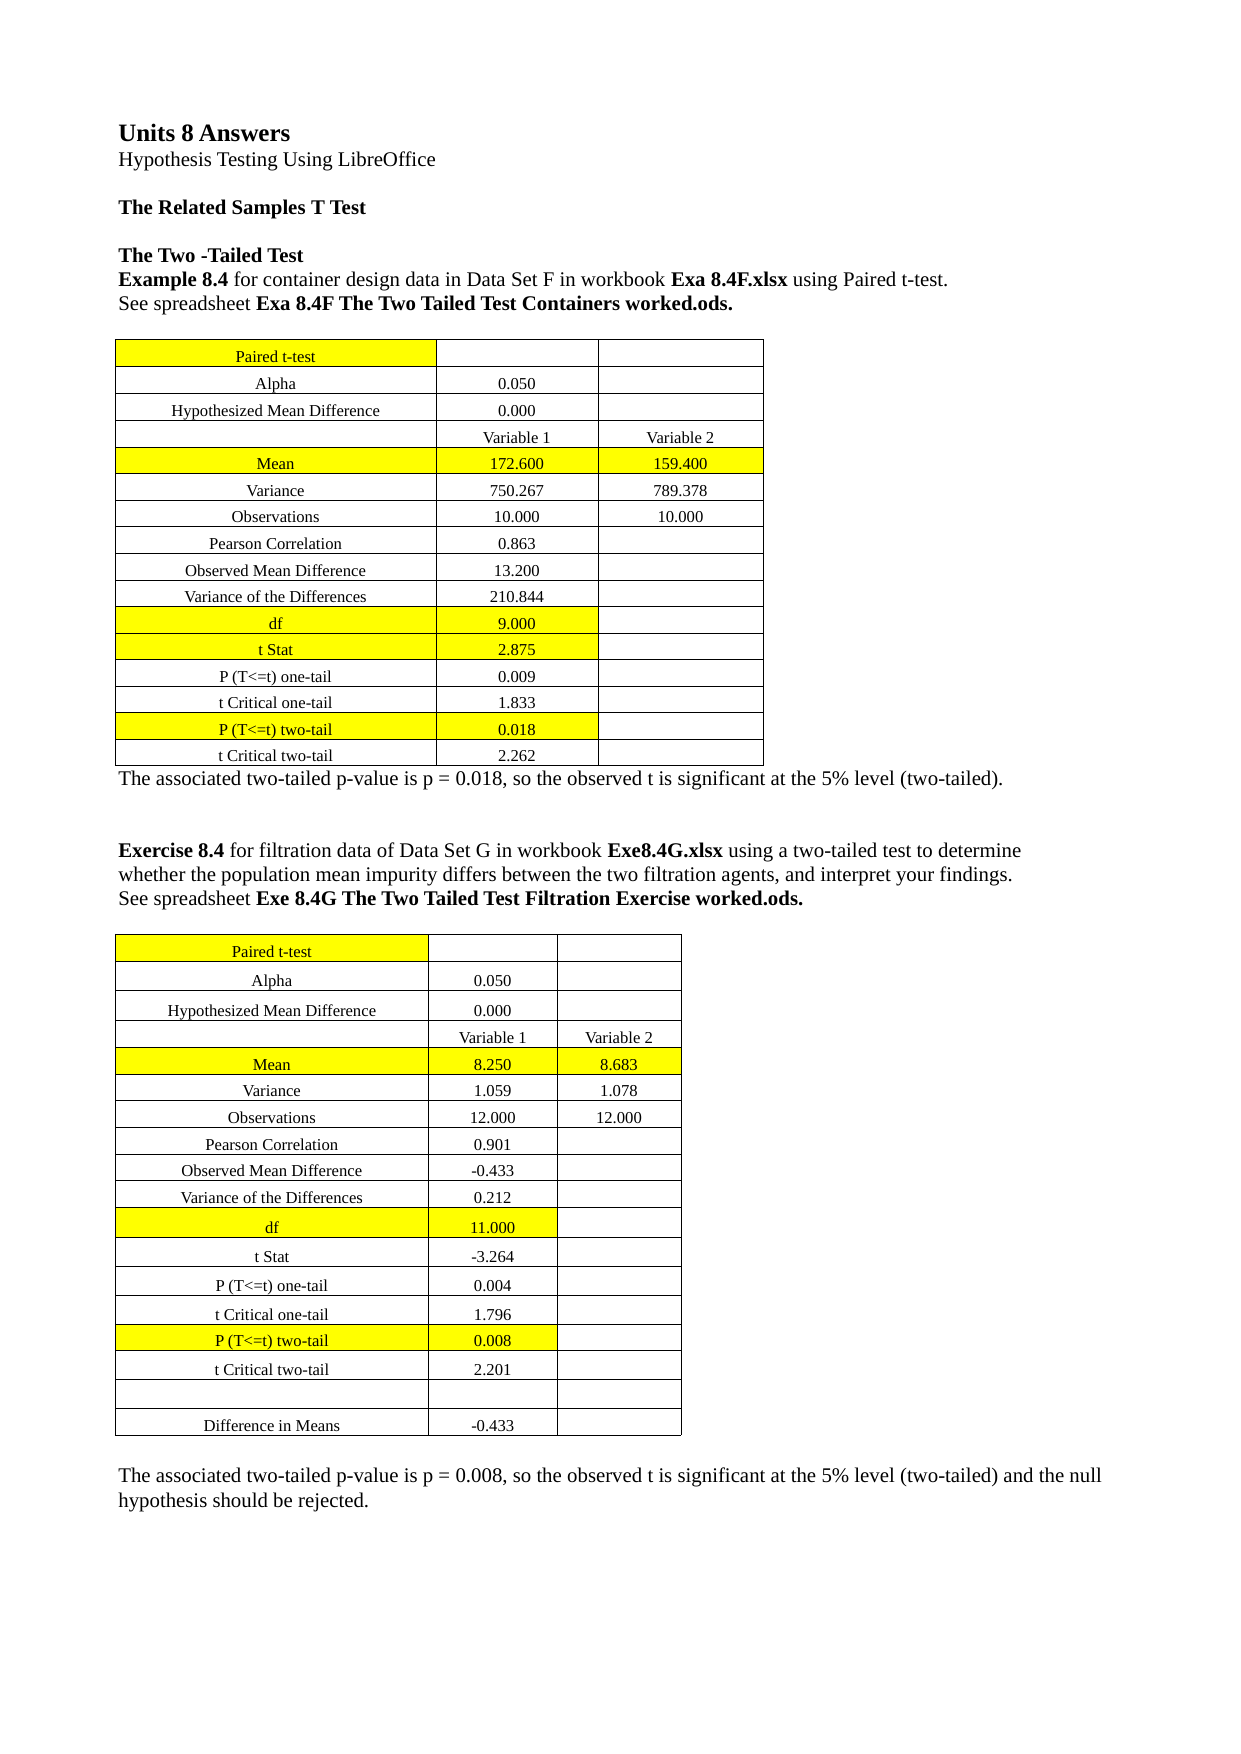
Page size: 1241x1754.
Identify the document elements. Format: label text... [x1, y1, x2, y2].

table_cell 0.004 [429, 1267, 557, 1295]
table_cell 172.600 [437, 448, 598, 473]
text The associated two-tailed p-value is p = 0.018, so the observed t is significant at the 5% level (two-tailed). [118, 766, 1122, 789]
table_cell 10.000 [599, 501, 763, 526]
table_cell [599, 740, 763, 765]
text The Related Samples t Test [118, 195, 1122, 219]
table_cell [116, 1021, 428, 1047]
table_cell Variable 1 [437, 421, 598, 447]
table_cell [599, 634, 763, 659]
table_header [599, 340, 763, 366]
table_cell t Critical one-tail [116, 1296, 428, 1323]
table_cell Variable 2 [558, 1021, 681, 1047]
table_cell t Stat [116, 1238, 428, 1266]
table_cell 0.009 [437, 660, 598, 686]
table_cell 0.000 [437, 394, 598, 419]
table_cell 0.050 [437, 367, 598, 393]
table_cell Mean [116, 448, 436, 473]
table_cell 0.050 [429, 962, 557, 990]
table_cell [558, 1351, 681, 1379]
table_cell 1.796 [429, 1296, 557, 1323]
table_header Paired t-test [116, 340, 436, 366]
table_cell [558, 962, 681, 990]
text Example 8.4 for container design data in Data Set F in workbook Exa 8.4F.xlsx using Paired t-test. [118, 267, 1122, 291]
table_cell t Stat [116, 634, 436, 659]
table_cell P (T<=t) one-tail [116, 1267, 428, 1295]
table_cell Observed Mean Difference [116, 554, 436, 579]
table_cell Mean [116, 1048, 428, 1074]
table_cell 0.018 [437, 713, 598, 739]
table_cell Difference in Means [116, 1409, 428, 1434]
table_cell t Critical two-tail [116, 740, 436, 765]
table_cell [599, 527, 763, 553]
text See spreadsheet Exa 8.4F The Two Tailed Test Containers worked.ods. [118, 291, 1122, 315]
table_cell Hypothesized Mean Difference [116, 394, 436, 419]
table_cell df [116, 1208, 428, 1237]
table_cell 8.683 [558, 1048, 681, 1074]
table_cell [558, 991, 681, 1020]
table_cell [599, 660, 763, 686]
table_cell 8.250 [429, 1048, 557, 1074]
table_cell Variable 1 [429, 1021, 557, 1047]
text Hypothesis Testing Using LibreOffice [118, 147, 1122, 171]
table_cell Alpha [116, 962, 428, 990]
table_cell 11.000 [429, 1208, 557, 1237]
table_cell [599, 394, 763, 419]
table_cell [558, 1409, 681, 1434]
table_cell 0.901 [429, 1128, 557, 1154]
table_cell P (T<=t) two-tail [116, 713, 436, 739]
table_cell [599, 554, 763, 579]
table_cell 2.262 [437, 740, 598, 765]
table_cell Variance [116, 474, 436, 500]
text Units 8 Answers [118, 118, 1122, 147]
table_cell t Critical one-tail [116, 687, 436, 712]
table_cell [599, 581, 763, 606]
table_cell 0.000 [429, 991, 557, 1020]
text See spreadsheet Exe 8.4G The Two Tailed Test Filtration Exercise worked.ods. [118, 886, 1122, 910]
table_cell [599, 713, 763, 739]
table_cell Observations [116, 501, 436, 526]
table_cell 0.008 [429, 1325, 557, 1350]
table_cell [558, 1208, 681, 1237]
table_header [429, 935, 557, 961]
table_header [437, 340, 598, 366]
table_cell Pearson Correlation [116, 527, 436, 553]
table_cell 1.833 [437, 687, 598, 712]
table_cell 1.059 [429, 1075, 557, 1100]
table_cell [558, 1296, 681, 1323]
table_cell P (T<=t) one-tail [116, 660, 436, 686]
table_cell [558, 1325, 681, 1350]
table_cell 9.000 [437, 607, 598, 633]
table_cell 210.844 [437, 581, 598, 606]
table_cell 2.201 [429, 1351, 557, 1379]
table_cell 13.200 [437, 554, 598, 579]
text The associated two-tailed p-value is p = 0.008, so the observed t is significant at the 5% level (two-tailed) and the null hypothesis should be rejected. [118, 1463, 1122, 1512]
table_cell 0.863 [437, 527, 598, 553]
text Exercise 8.4 for filtration data of Data Set G in workbook Exe8.4G.xlsx using a two-tailed test to determine whether the population mean impurity differs between the two filtration agents, and interpret your findings. [118, 838, 1092, 886]
table_cell Variance of the Differences [116, 1181, 428, 1207]
text The Two -Tailed Test [118, 243, 1122, 267]
table_cell -3.264 [429, 1238, 557, 1266]
table_cell Observations [116, 1101, 428, 1127]
table_cell Variance of the Differences [116, 581, 436, 606]
table_cell 1.078 [558, 1075, 681, 1100]
table_cell [429, 1380, 557, 1408]
table_cell [558, 1380, 681, 1408]
table_cell 12.000 [558, 1101, 681, 1127]
table_cell [558, 1238, 681, 1266]
table_cell 159.400 [599, 448, 763, 473]
table_cell [558, 1155, 681, 1180]
table_cell [599, 687, 763, 712]
table_cell [558, 1181, 681, 1207]
table_cell -0.433 [429, 1409, 557, 1434]
table_cell t Critical two-tail [116, 1351, 428, 1379]
table_cell [599, 367, 763, 393]
table_cell -0.433 [429, 1155, 557, 1180]
table_cell P (T<=t) two-tail [116, 1325, 428, 1350]
table_cell Observed Mean Difference [116, 1155, 428, 1180]
table_cell 750.267 [437, 474, 598, 500]
table_cell 2.875 [437, 634, 598, 659]
table_cell 0.212 [429, 1181, 557, 1207]
table_cell Variance [116, 1075, 428, 1100]
table_cell df [116, 607, 436, 633]
table_cell [116, 421, 436, 447]
table_cell 10.000 [437, 501, 598, 526]
table_cell [558, 1267, 681, 1295]
table_cell Hypothesized Mean Difference [116, 991, 428, 1020]
table_cell 789.378 [599, 474, 763, 500]
table_header [558, 935, 681, 961]
table_cell Pearson Correlation [116, 1128, 428, 1154]
table_header Paired t-test [116, 935, 428, 961]
table_cell Variable 2 [599, 421, 763, 447]
table_cell [116, 1380, 428, 1408]
table_cell [599, 607, 763, 633]
table_cell Alpha [116, 367, 436, 393]
table_cell [558, 1128, 681, 1154]
table_cell 12.000 [429, 1101, 557, 1127]
